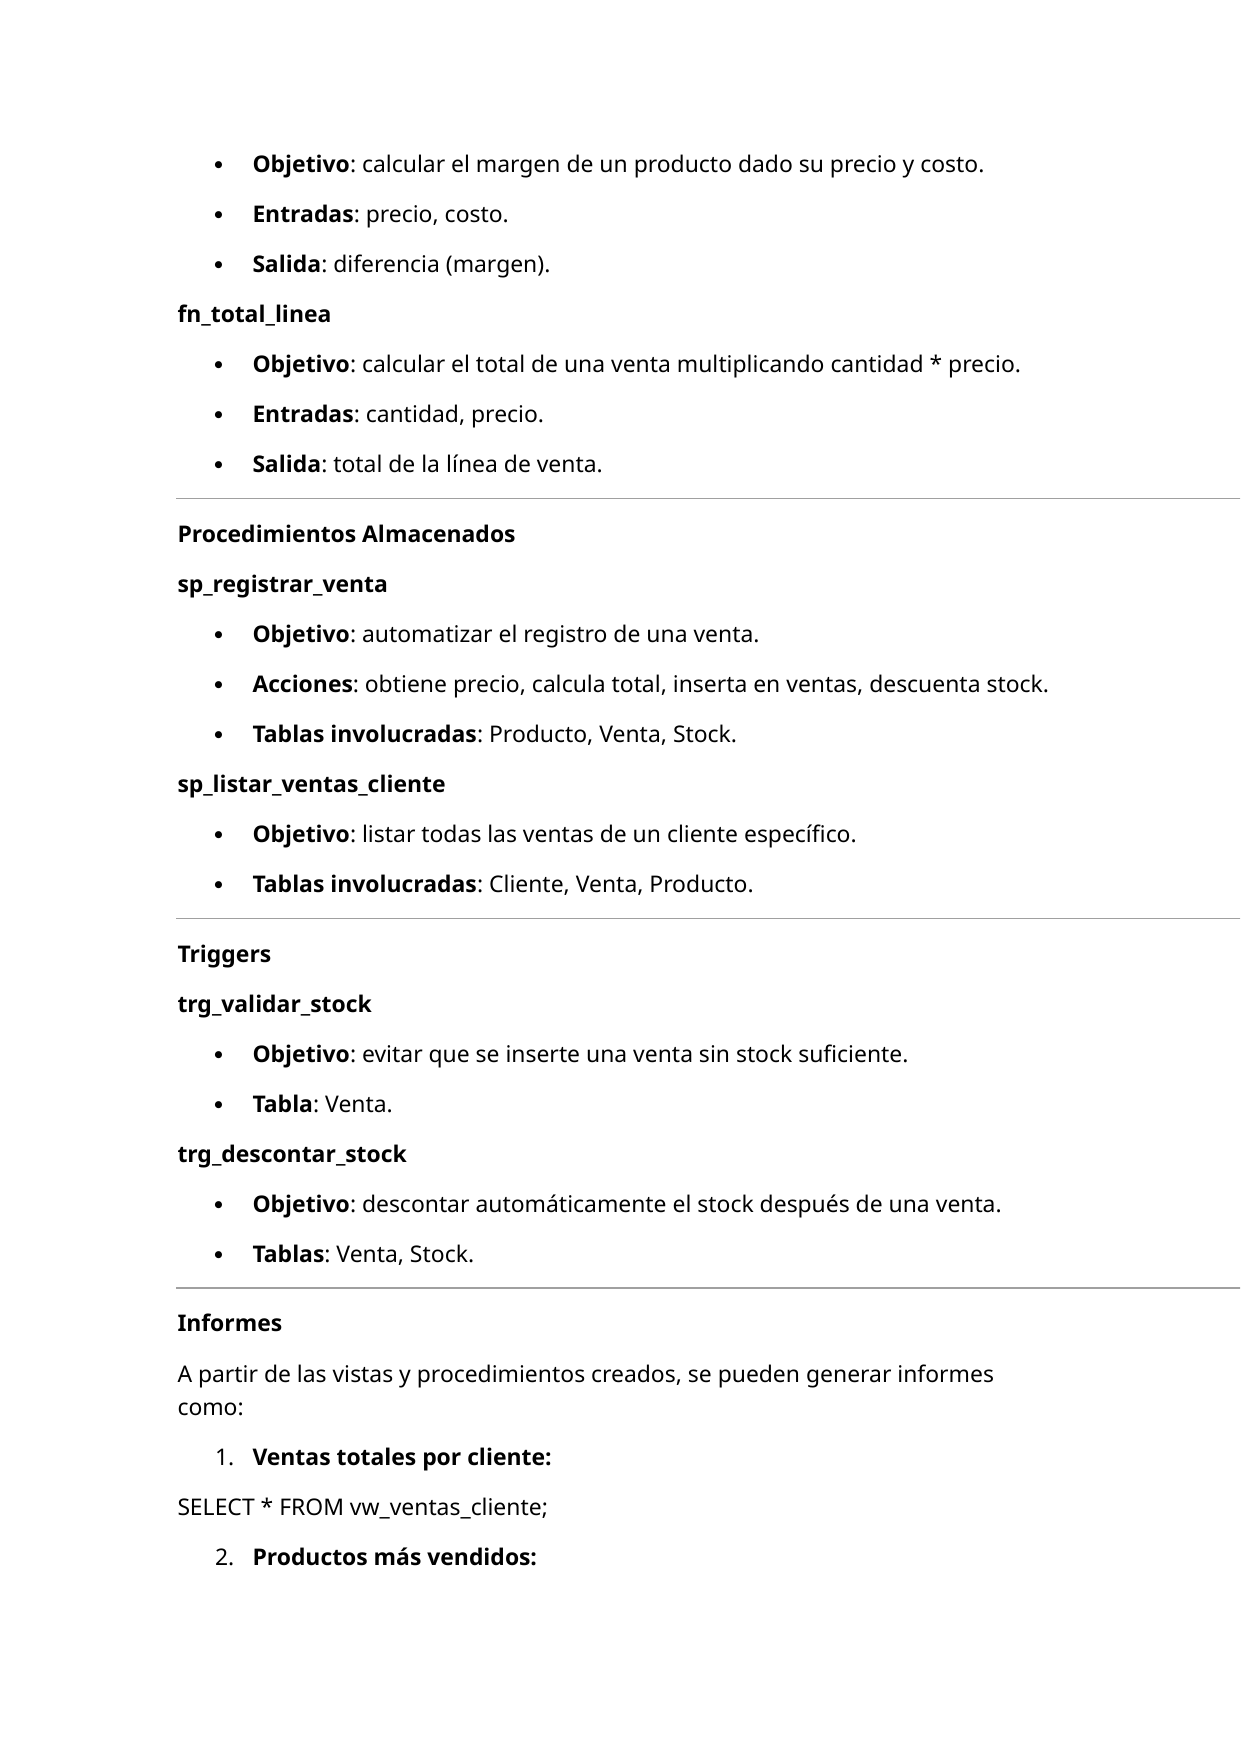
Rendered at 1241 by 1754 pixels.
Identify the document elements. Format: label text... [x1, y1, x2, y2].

list Tablas involucradas: Cliente, Venta, Producto. [215, 868, 1063, 899]
list Tablas involucradas: Producto, Venta, Stock. [215, 718, 1063, 749]
list Tablas: Venta, Stock. [215, 1238, 1063, 1269]
text SELECT * FROM vw_ventas_cliente; [177, 1491, 1063, 1522]
list Objetivo: calcular el margen de un producto dado su precio y costo. [215, 148, 1063, 179]
text Triggers [177, 937, 1063, 969]
text sp_registrar_venta [177, 568, 1063, 599]
list Objetivo: descontar automáticamente el stock después de una venta. [215, 1188, 1063, 1219]
text fn_total_linea [177, 298, 1063, 329]
list Objetivo: listar todas las ventas de un cliente específico. [215, 818, 1063, 849]
list Ventas totales por cliente: [215, 1441, 1063, 1472]
list Entradas: cantidad, precio. [215, 398, 1063, 429]
text A partir de las vistas y procedimientos creados, se pueden generar informes como: [177, 1357, 1063, 1422]
list Salida: diferencia (margen). [215, 248, 1063, 279]
text sp_listar_ventas_cliente [177, 768, 1063, 799]
list Tabla: Venta. [215, 1088, 1063, 1119]
list Entradas: precio, costo. [215, 198, 1063, 229]
text trg_descontar_stock [177, 1138, 1063, 1169]
list Productos más vendidos: [215, 1541, 1063, 1572]
text trg_validar_stock [177, 988, 1063, 1019]
list Objetivo: automatizar el registro de una venta. [215, 618, 1063, 649]
list Acciones: obtiene precio, calcula total, inserta en ventas, descuenta stock. [215, 668, 1063, 699]
list Objetivo: calcular el total de una venta multiplicando cantidad * precio. [215, 348, 1063, 379]
list Objetivo: evitar que se inserte una venta sin stock suficiente. [215, 1038, 1063, 1069]
list Salida: total de la línea de venta. [215, 448, 1063, 479]
text Informes [177, 1307, 1063, 1339]
text Procedimientos Almacenados [177, 517, 1063, 549]
